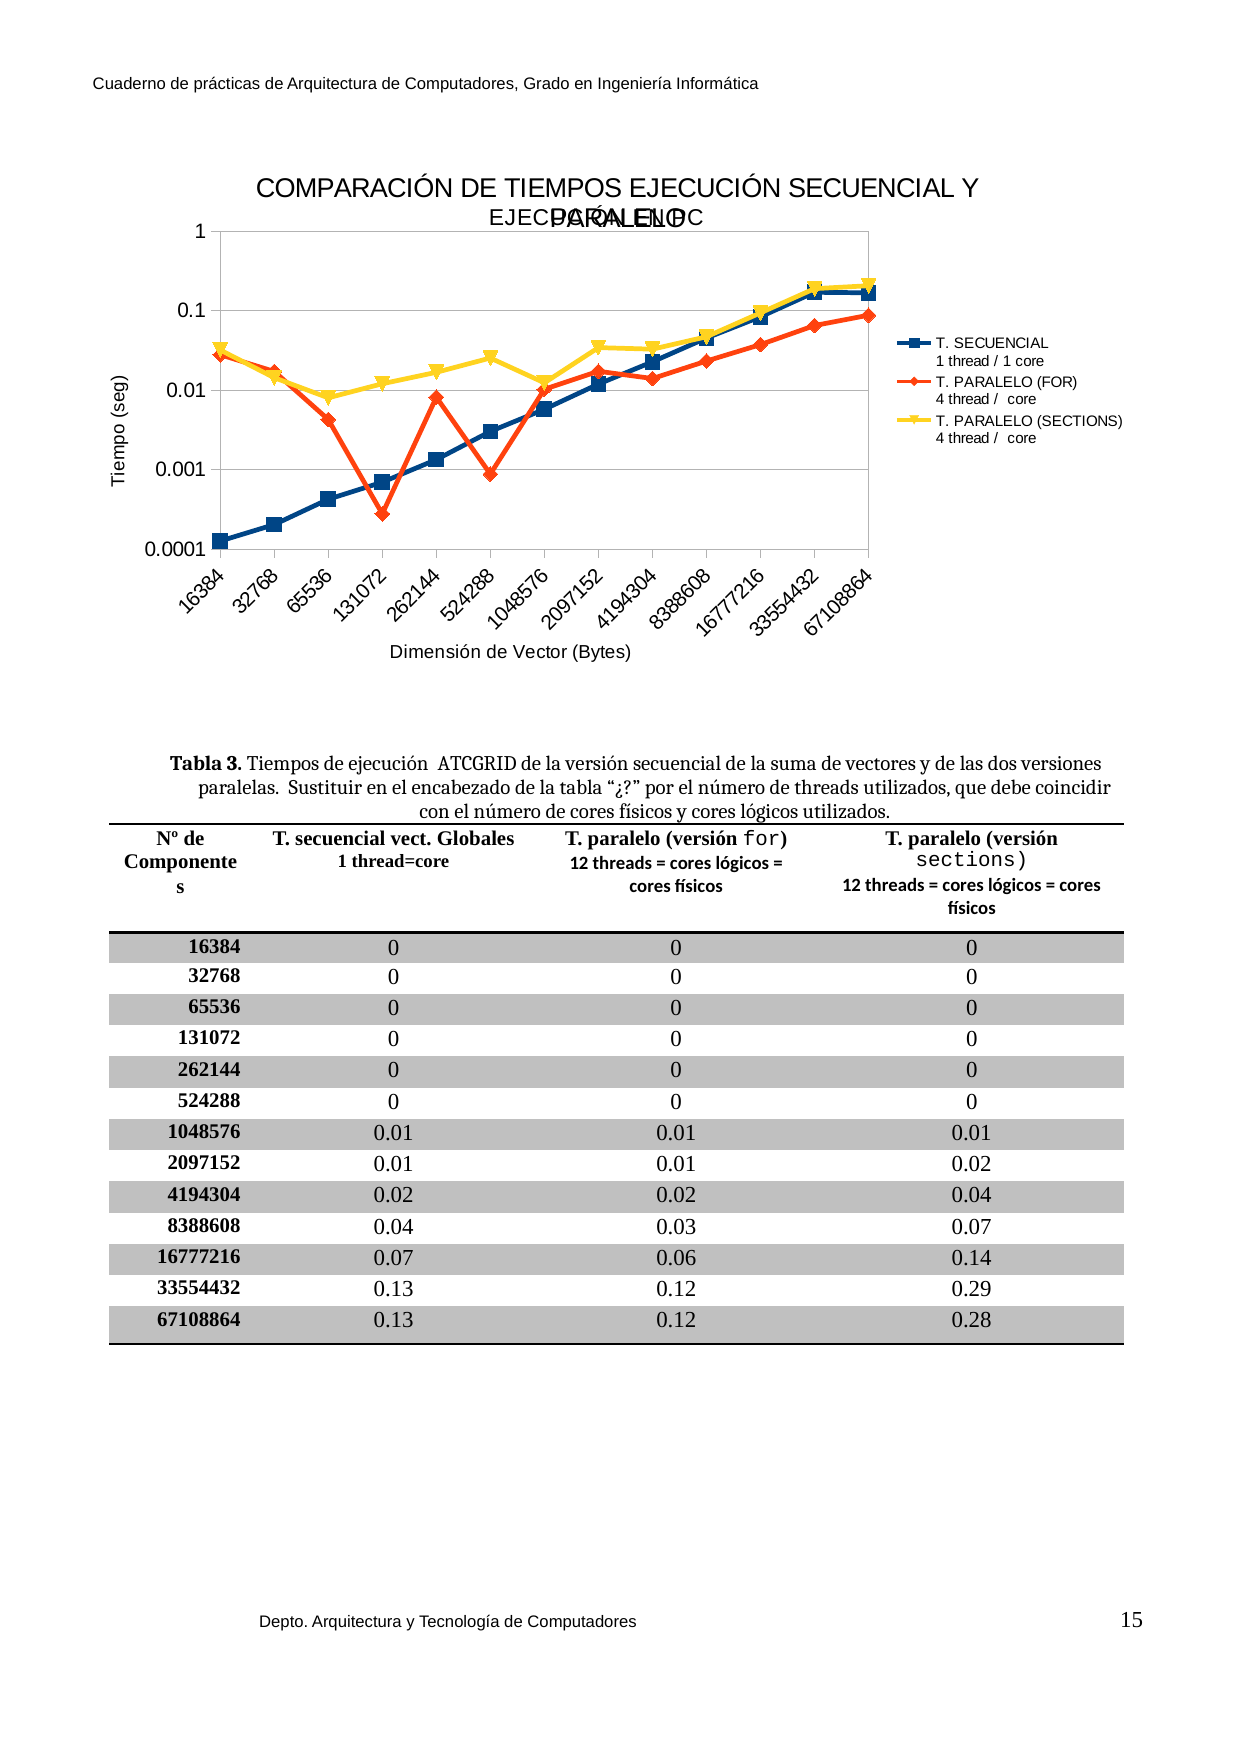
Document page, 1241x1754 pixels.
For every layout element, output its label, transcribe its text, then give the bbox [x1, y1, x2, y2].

table_cell 4194304 [109, 1181, 251, 1213]
table_cell 0.06 [535, 1244, 817, 1275]
table_cell 0.28 [817, 1306, 1124, 1343]
table_cell 65536 [109, 994, 251, 1025]
table_cell 0.01 [251, 1150, 535, 1181]
table_cell 0.07 [251, 1244, 535, 1275]
table_cell 0.07 [817, 1213, 1124, 1244]
table_cell 0 [817, 1025, 1124, 1056]
table_cell 0 [535, 963, 817, 994]
table_cell 0 [251, 1088, 535, 1119]
table_cell 0.02 [251, 1181, 535, 1213]
table_cell 0 [817, 963, 1124, 994]
table_cell 0 [251, 994, 535, 1025]
table_cell 33554432 [109, 1275, 251, 1306]
table_cell 0.14 [817, 1244, 1124, 1275]
table_cell 0.02 [535, 1181, 817, 1213]
table_cell 0.02 [817, 1150, 1124, 1181]
table_cell 0 [817, 1056, 1124, 1088]
table_cell 0 [817, 1088, 1124, 1119]
table_header T. paralelo (versión for) 12 threads = cores lógicos = cores físicos [535, 825, 817, 931]
table_cell 0 [251, 934, 535, 963]
table_cell 0 [251, 963, 535, 994]
table_cell 0.04 [817, 1181, 1124, 1213]
table_cell 0 [535, 1088, 817, 1119]
table_cell 0.01 [535, 1119, 817, 1150]
table_cell 16777216 [109, 1244, 251, 1275]
table_cell 0.13 [251, 1275, 535, 1306]
table_cell 0 [251, 1025, 535, 1056]
table_cell 32768 [109, 963, 251, 994]
table_cell 0.12 [535, 1306, 817, 1343]
table_header Nº de Componentes [109, 825, 251, 931]
table_cell 0 [817, 934, 1124, 963]
table_cell 0.04 [251, 1213, 535, 1244]
table_cell 0.12 [535, 1275, 817, 1306]
table_cell 0 [535, 994, 817, 1025]
table_cell 8388608 [109, 1213, 251, 1244]
table_cell 16384 [109, 934, 251, 963]
table_cell [92, 823, 109, 1345]
table_cell 67108864 [109, 1306, 251, 1343]
table_cell 0.01 [817, 1119, 1124, 1150]
table_cell 262144 [109, 1056, 251, 1088]
table_cell 0.29 [817, 1275, 1124, 1306]
table_cell 0.01 [535, 1150, 817, 1181]
table_cell 524288 [109, 1088, 251, 1119]
table_header Tabla 3. Tiempos de ejecución ATCGRID de la versión secuencial de la suma de vectores y de las dos versiones paralelas. Sustituir en el encabezado de la tabla “¿?” por el número de threads utilizados, que debe coincidir con el número de cores físicos y cores lógicos utilizados. [92, 726, 1124, 823]
table_header T. secuencial vect. Globales 1 thread=core [251, 825, 535, 931]
table_cell 0 [535, 934, 817, 963]
table_cell 0 [535, 1025, 817, 1056]
table_cell 0.03 [535, 1213, 817, 1244]
table_cell 2097152 [109, 1150, 251, 1181]
table_cell 0 [535, 1056, 817, 1088]
table_cell 0.13 [251, 1306, 535, 1343]
table_cell 1048576 [109, 1119, 251, 1150]
table_header T. paralelo (versión sections) 12 threads = cores lógicos = cores físicos [817, 825, 1124, 931]
table_cell 0 [251, 1056, 535, 1088]
table_cell 131072 [109, 1025, 251, 1056]
table_cell 0.01 [251, 1119, 535, 1150]
table_cell 0 [817, 994, 1124, 1025]
